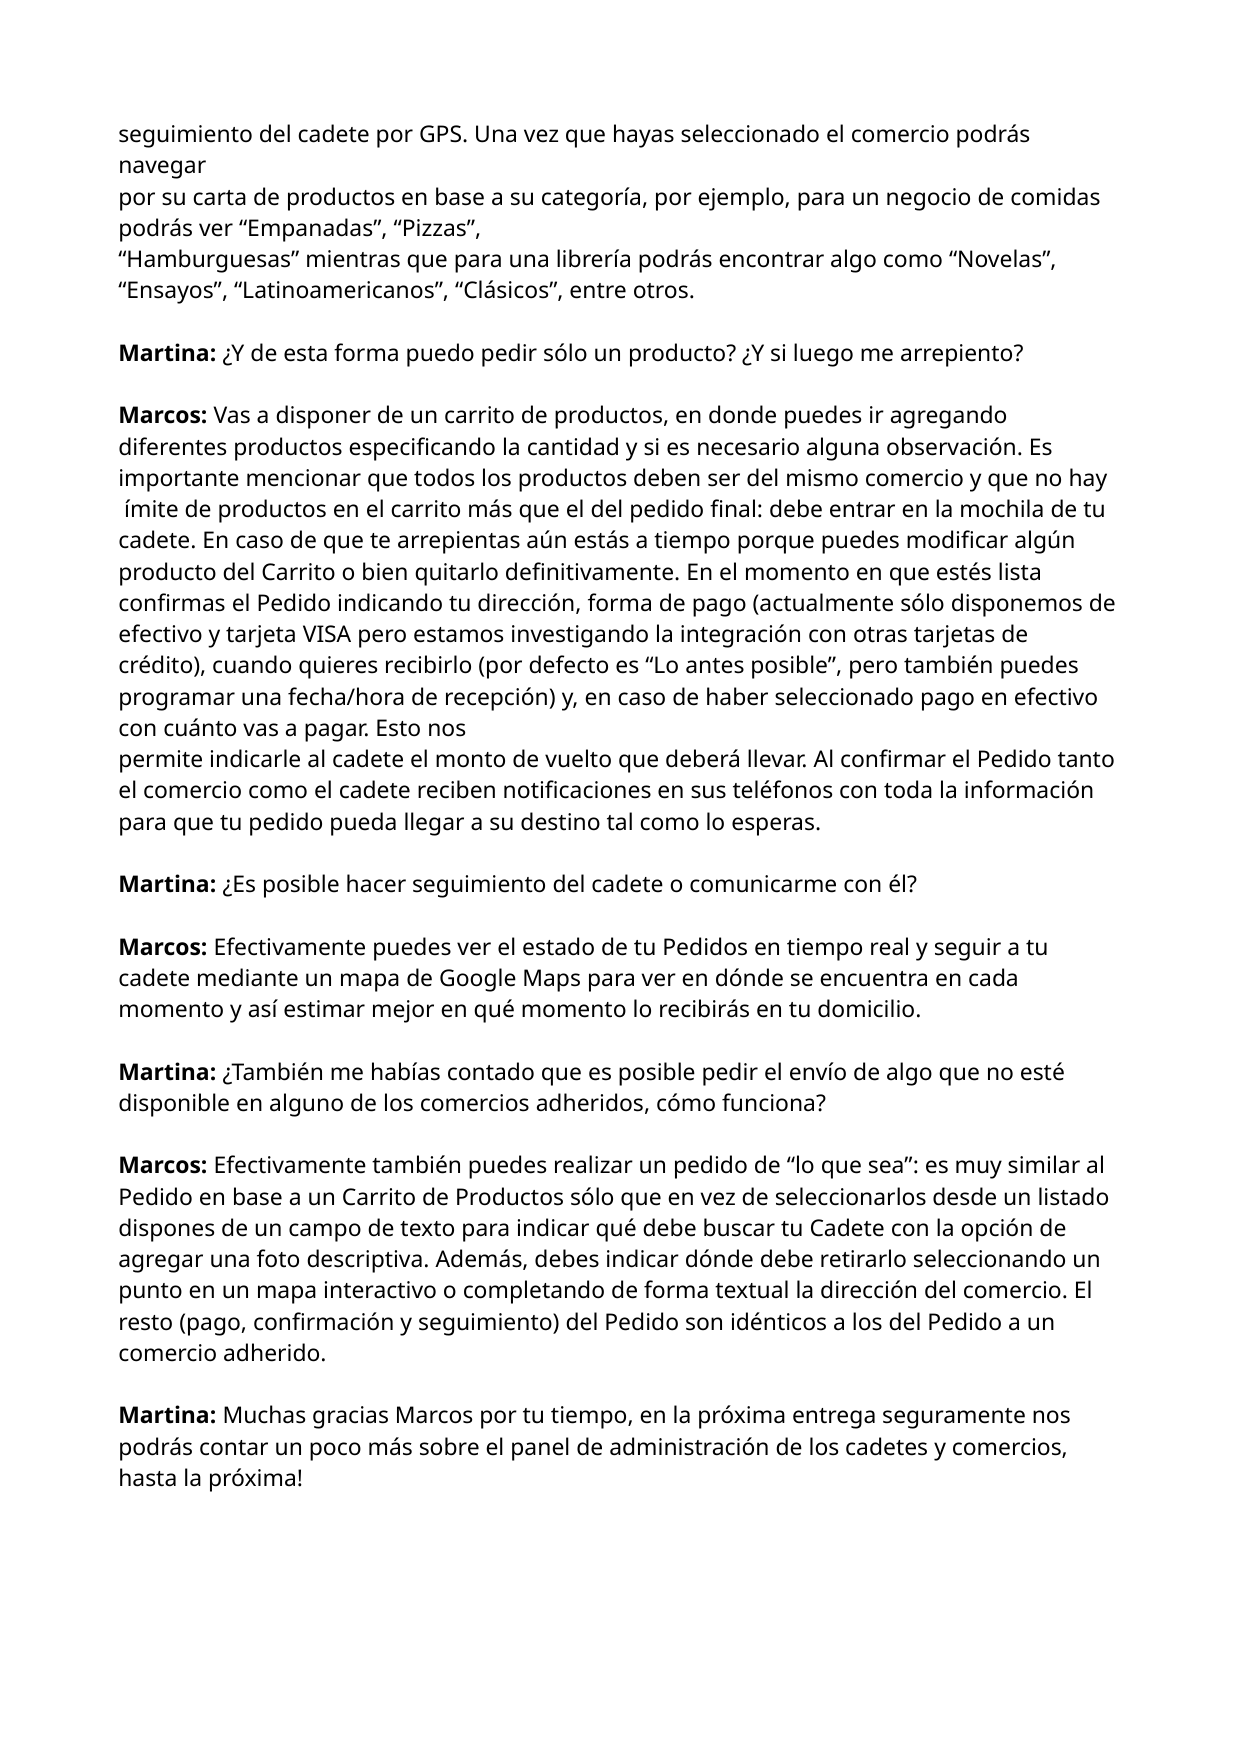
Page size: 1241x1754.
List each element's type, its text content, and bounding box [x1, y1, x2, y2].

text ímite de productos en el carrito más que el del pedido final: debe entrar en la mochila de tu cadete. En caso de que te arrepientas aún estás a tiempo porque puedes modificar algún producto del Carrito o bien quitarlo definitivamente. En el momento en que estés lista confirmas el Pedido indicando tu dirección, forma de pago (actualmente sólo disponemos de efectivo y tarjeta VISA pero estamos investigando la integración con otras tarjetas de crédito), cuando quieres recibirlo (por defecto es “Lo antes posible”, pero también puedes programar una fecha/hora de recepción) y, en caso de haber seleccionado pago en efectivo con cuánto vas a pagar. Esto nos [118, 493, 1122, 743]
text por su carta de productos en base a su categoría, por ejemplo, para un negocio de comidas podrás ver “Empanadas”, “Pizzas”, [118, 181, 1122, 243]
text Marcos: Efectivamente puedes ver el estado de tu Pedidos en tiempo real y seguir a tu cadete mediante un mapa de Google Maps para ver en dónde se encuentra en cada momento y así estimar mejor en qué momento lo recibirás en tu domicilio. [118, 931, 1122, 1024]
text Martina: ¿Y de esta forma puedo pedir sólo un producto? ¿Y si luego me arrepiento? [118, 337, 1122, 368]
text permite indicarle al cadete el monto de vuelto que deberá llevar. Al confirmar el Pedido tanto el comercio como el cadete reciben notificaciones en sus teléfonos con toda la información para que tu pedido pueda llegar a su destino tal como lo esperas. [118, 743, 1122, 837]
text Martina: Muchas gracias Marcos por tu tiempo, en la próxima entrega seguramente nos podrás contar un poco más sobre el panel de administración de los cadetes y comercios, hasta la próxima! [118, 1399, 1122, 1493]
text “Hamburguesas” mientras que para una librería podrás encontrar algo como “Novelas”, “Ensayos”, “Latinoamericanos”, “Clásicos”, entre otros. [118, 243, 1122, 306]
text Martina: ¿Es posible hacer seguimiento del cadete o comunicarme con él? [118, 868, 1122, 899]
text Martina: ¿También me habías contado que es posible pedir el envío de algo que no esté disponible en alguno de los comercios adheridos, cómo funciona? [118, 1056, 1122, 1118]
text Marcos: Vas a disponer de un carrito de productos, en donde puedes ir agregando diferentes productos especificando la cantidad y si es necesario alguna observación. Es importante mencionar que todos los productos deben ser del mismo comercio y que no hay [118, 399, 1122, 493]
text seguimiento del cadete por GPS. Una vez que hayas seleccionado el comercio podrás navegar [118, 118, 1122, 181]
text Marcos: Efectivamente también puedes realizar un pedido de “lo que sea”: es muy similar al Pedido en base a un Carrito de Productos sólo que en vez de seleccionarlos desde un listado dispones de un campo de texto para indicar qué debe buscar tu Cadete con la opción de agregar una foto descriptiva. Además, debes indicar dónde debe retirarlo seleccionando un punto en un mapa interactivo o completando de forma textual la dirección del comercio. El resto (pago, confirmación y seguimiento) del Pedido son idénticos a los del Pedido a un comercio adherido. [118, 1149, 1122, 1368]
